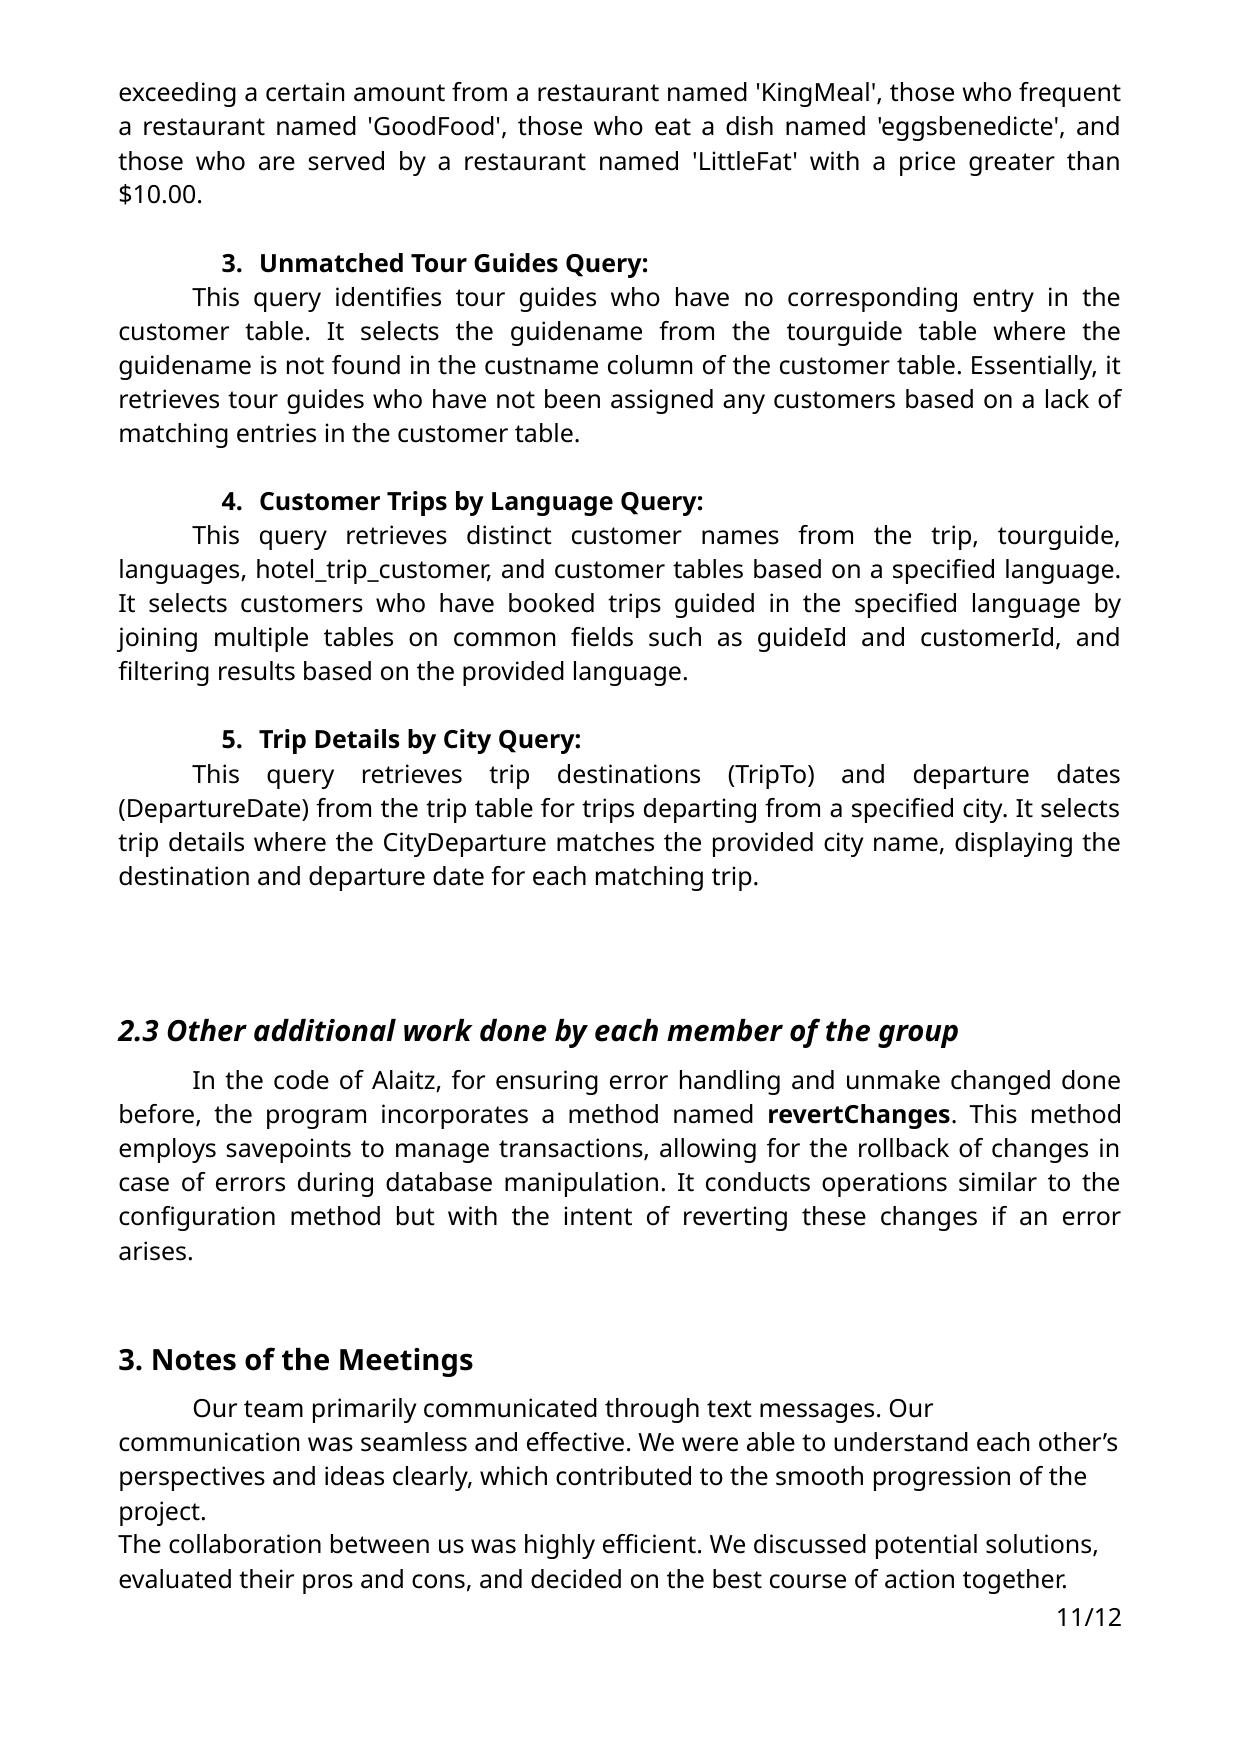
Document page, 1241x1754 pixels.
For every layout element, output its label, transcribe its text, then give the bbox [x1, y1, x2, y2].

text exceeding a certain amount from a restaurant named 'KingMeal', those who frequent a restaurant named 'GoodFood', those who eat a dish named 'eggsbenedicte', and those who are served by a restaurant named 'LittleFat' with a price greater than $10.00. [118, 75, 1122, 211]
subtitle 2.3 Other additional work done by each member of the group [118, 1011, 1122, 1050]
text In the code of Alaitz, for ensuring error handling and unmake changed done before, the program incorporates a method named revertChanges. This method employs savepoints to manage transactions, allowing for the rollback of changes in case of errors during database manipulation. It conducts operations similar to the configuration method but with the intent of reverting these changes if an error arises. [118, 1063, 1122, 1267]
text This query identifies tour guides who have no corresponding entry in the customer table. It selects the guidename from the tourguide table where the guidename is not found in the custname column of the customer table. Essentially, it retrieves tour guides who have not been assigned any customers based on a lack of matching entries in the customer table. [118, 279, 1122, 450]
list Customer Trips by Language Query: [221, 484, 1122, 518]
text Our team primarily communicated through text messages. Our communication was seamless and effective. We were able to understand each other’s perspectives and ideas clearly, which contributed to the smooth progression of the project. [118, 1391, 1122, 1527]
list Trip Details by City Query: [221, 722, 1122, 756]
list Unmatched Tour Guides Query: [221, 245, 1122, 279]
subtitle 3. Notes of the Meetings [118, 1339, 1122, 1378]
text The collaboration between us was highly efficient. We discussed potential solutions, evaluated their pros and cons, and decided on the best course of action together. [118, 1527, 1122, 1595]
text This query retrieves distinct customer names from the trip, tourguide, languages, hotel_trip_customer, and customer tables based on a specified language. It selects customers who have booked trips guided in the specified language by joining multiple tables on common fields such as guideId and customerId, and filtering results based on the provided language. [118, 518, 1122, 688]
text This query retrieves trip destinations (TripTo) and departure dates (DepartureDate) from the trip table for trips departing from a specified city. It selects trip details where the CityDeparture matches the provided city name, displaying the destination and departure date for each matching trip. [118, 756, 1122, 892]
